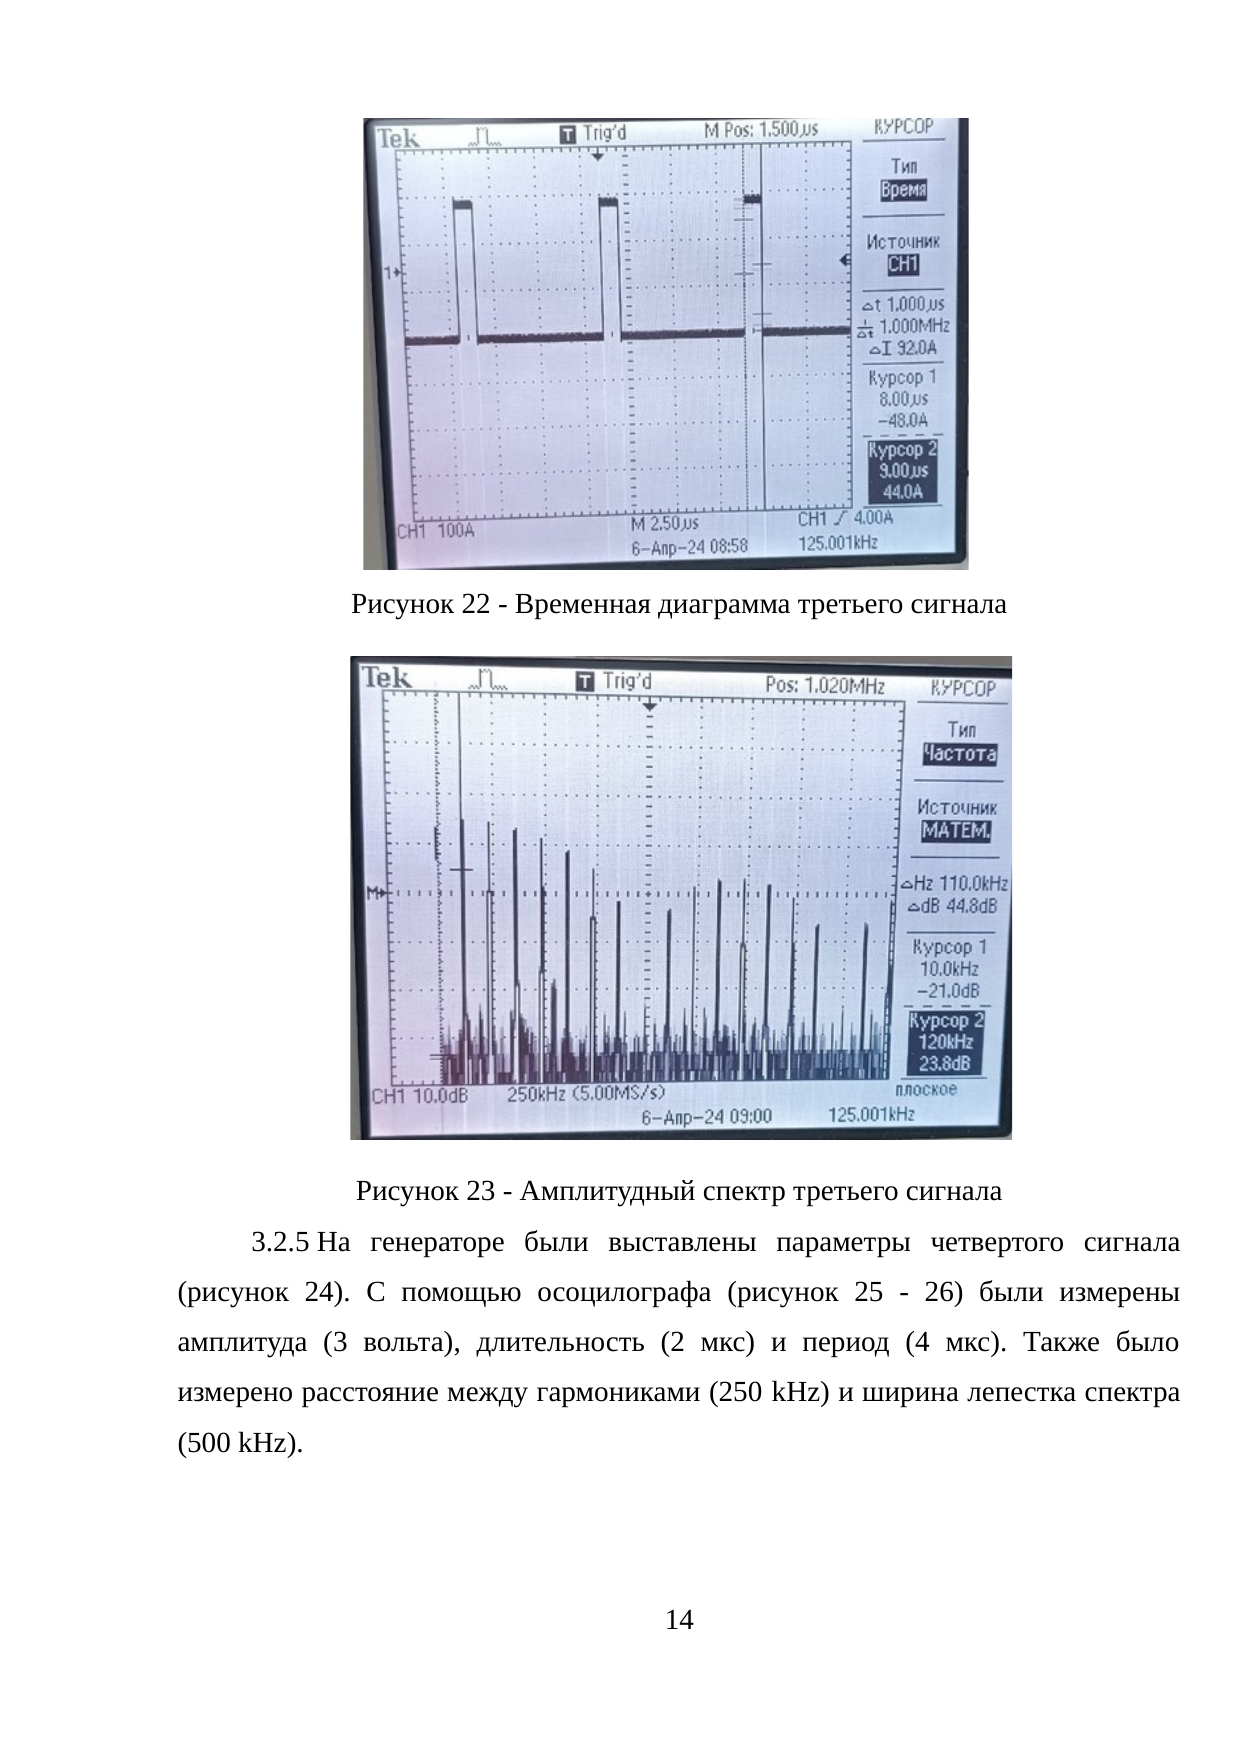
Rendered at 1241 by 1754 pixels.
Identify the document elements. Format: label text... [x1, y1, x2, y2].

text Рисунок 23 - Амплитудный спектр третьего сигнала [177, 637, 1181, 1207]
text Рисунок 22 - Временная диаграмма третьего сигнала [177, 118, 1181, 620]
picture [363, 118, 969, 570]
list На генераторе были выставлены параметры четвертого сигнала (рисунок 24). С помощью осоцилографа (рисунок 25 - 26) были измерены амплитуда (3 вольта), длительность (2 мкс) и период (4 мкс). Также было измерено расстояние между гармониками (250 kHz) и ширина лепестка спектра (500 kHz). [177, 1224, 1181, 1458]
picture [350, 656, 1013, 1140]
